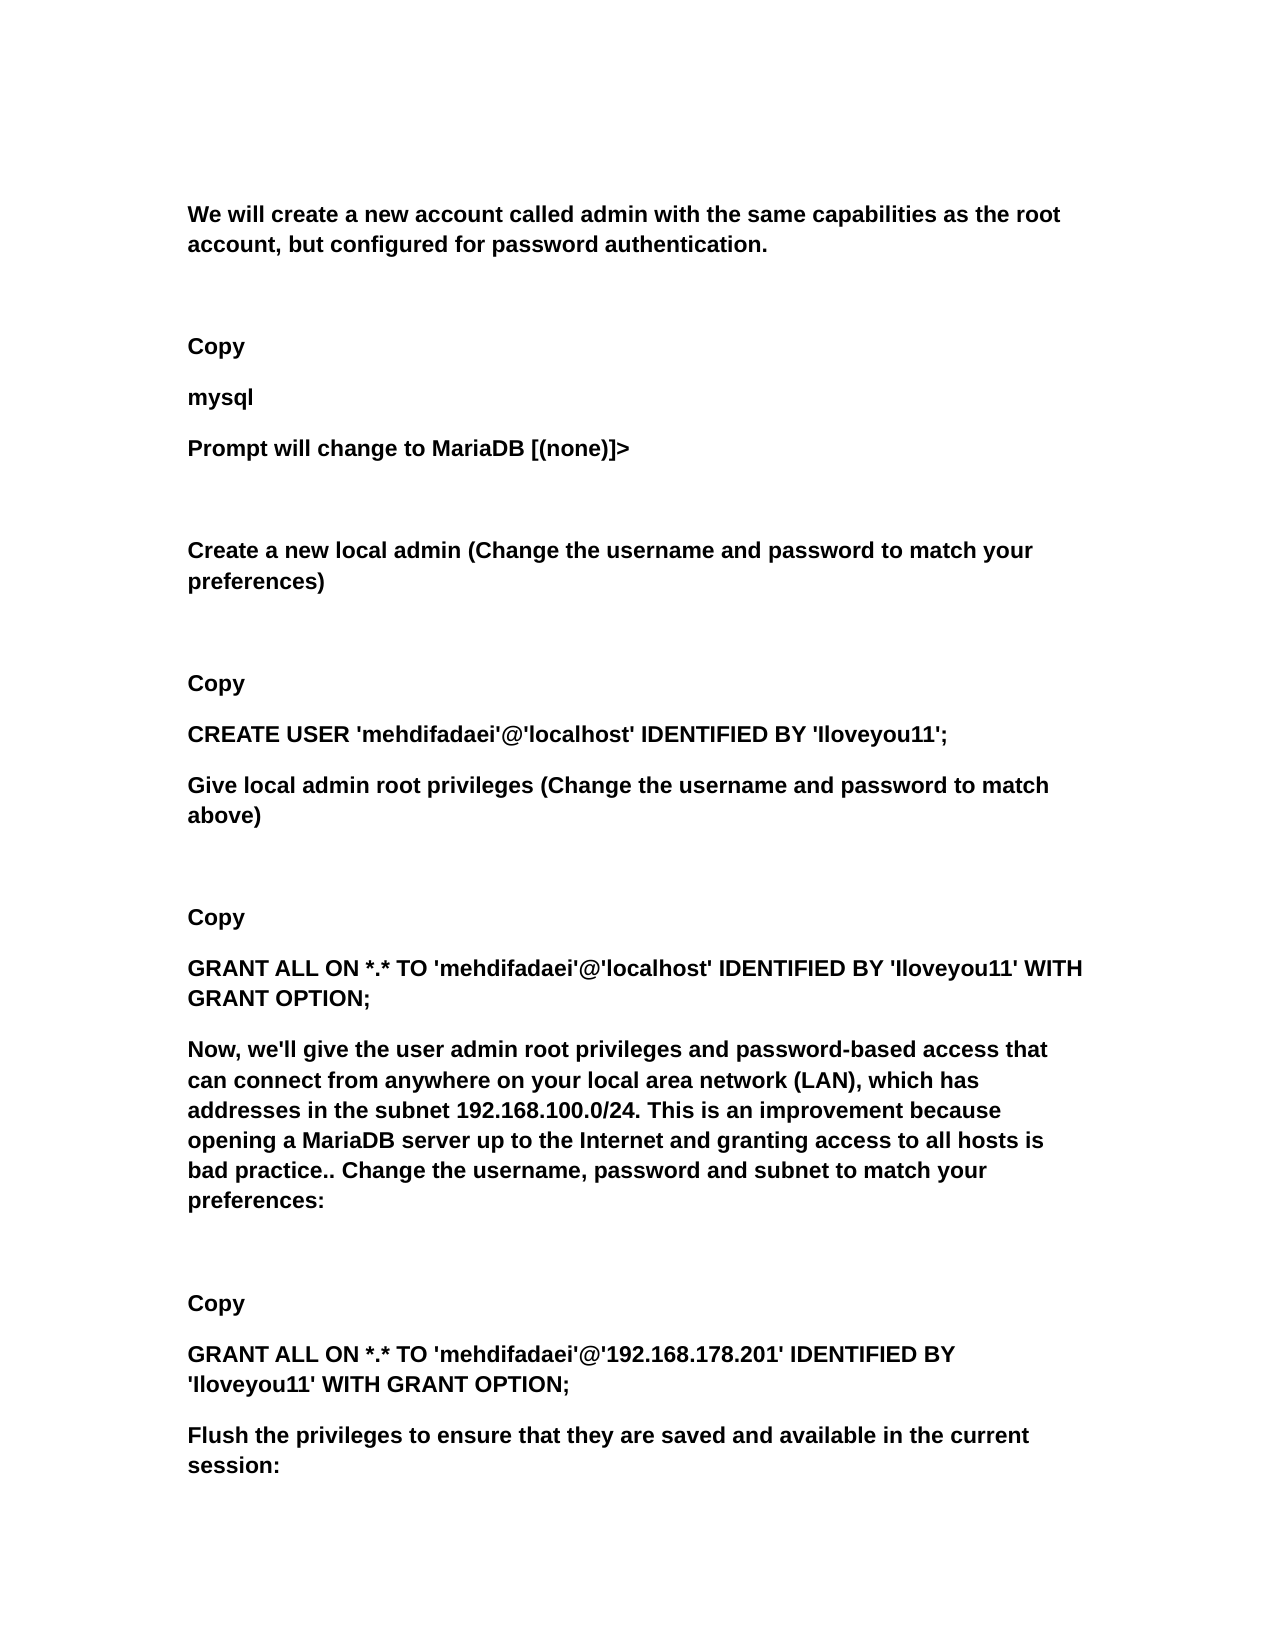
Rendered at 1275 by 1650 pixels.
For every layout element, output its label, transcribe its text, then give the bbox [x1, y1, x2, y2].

text GRANT ALL ON *.* TO 'mehdifadaei'@'192.168.178.201' IDENTIFIED BY 'Iloveyou11' WITH GRANT OPTION; [187, 1341, 1087, 1397]
text CREATE USER 'mehdifadaei'@'localhost' IDENTIFIED BY 'Iloveyou11'; [187, 721, 1087, 747]
text Copy [187, 904, 1087, 931]
text Copy [187, 1289, 1087, 1316]
text Now, we'll give the user admin root privileges and password-based access that can connect from anywhere on your local area network (LAN), which has addresses in the subnet 192.168.100.0/24. This is an improvement because opening a MariaDB server up to the Internet and granting access to all hosts is bad practice.. Change the username, password and subnet to match your preferences: [187, 1036, 1087, 1214]
text mysql [187, 384, 1087, 411]
text Create a new local admin (Change the username and password to match your preferences) [187, 537, 1087, 594]
text Copy [187, 333, 1087, 360]
text Give local admin root privileges (Change the username and password to match above) [187, 772, 1087, 828]
text We will create a new account called admin with the same capabilities as the root account, but configured for password authentication. [187, 201, 1087, 258]
text Flush the privileges to ensure that they are saved and available in the current session: [187, 1422, 1087, 1478]
text Copy [187, 670, 1087, 696]
text GRANT ALL ON *.* TO 'mehdifadaei'@'localhost' IDENTIFIED BY 'Iloveyou11' WITH GRANT OPTION; [187, 955, 1087, 1012]
text Prompt will change to MariaDB [(none)]> [187, 435, 1087, 462]
